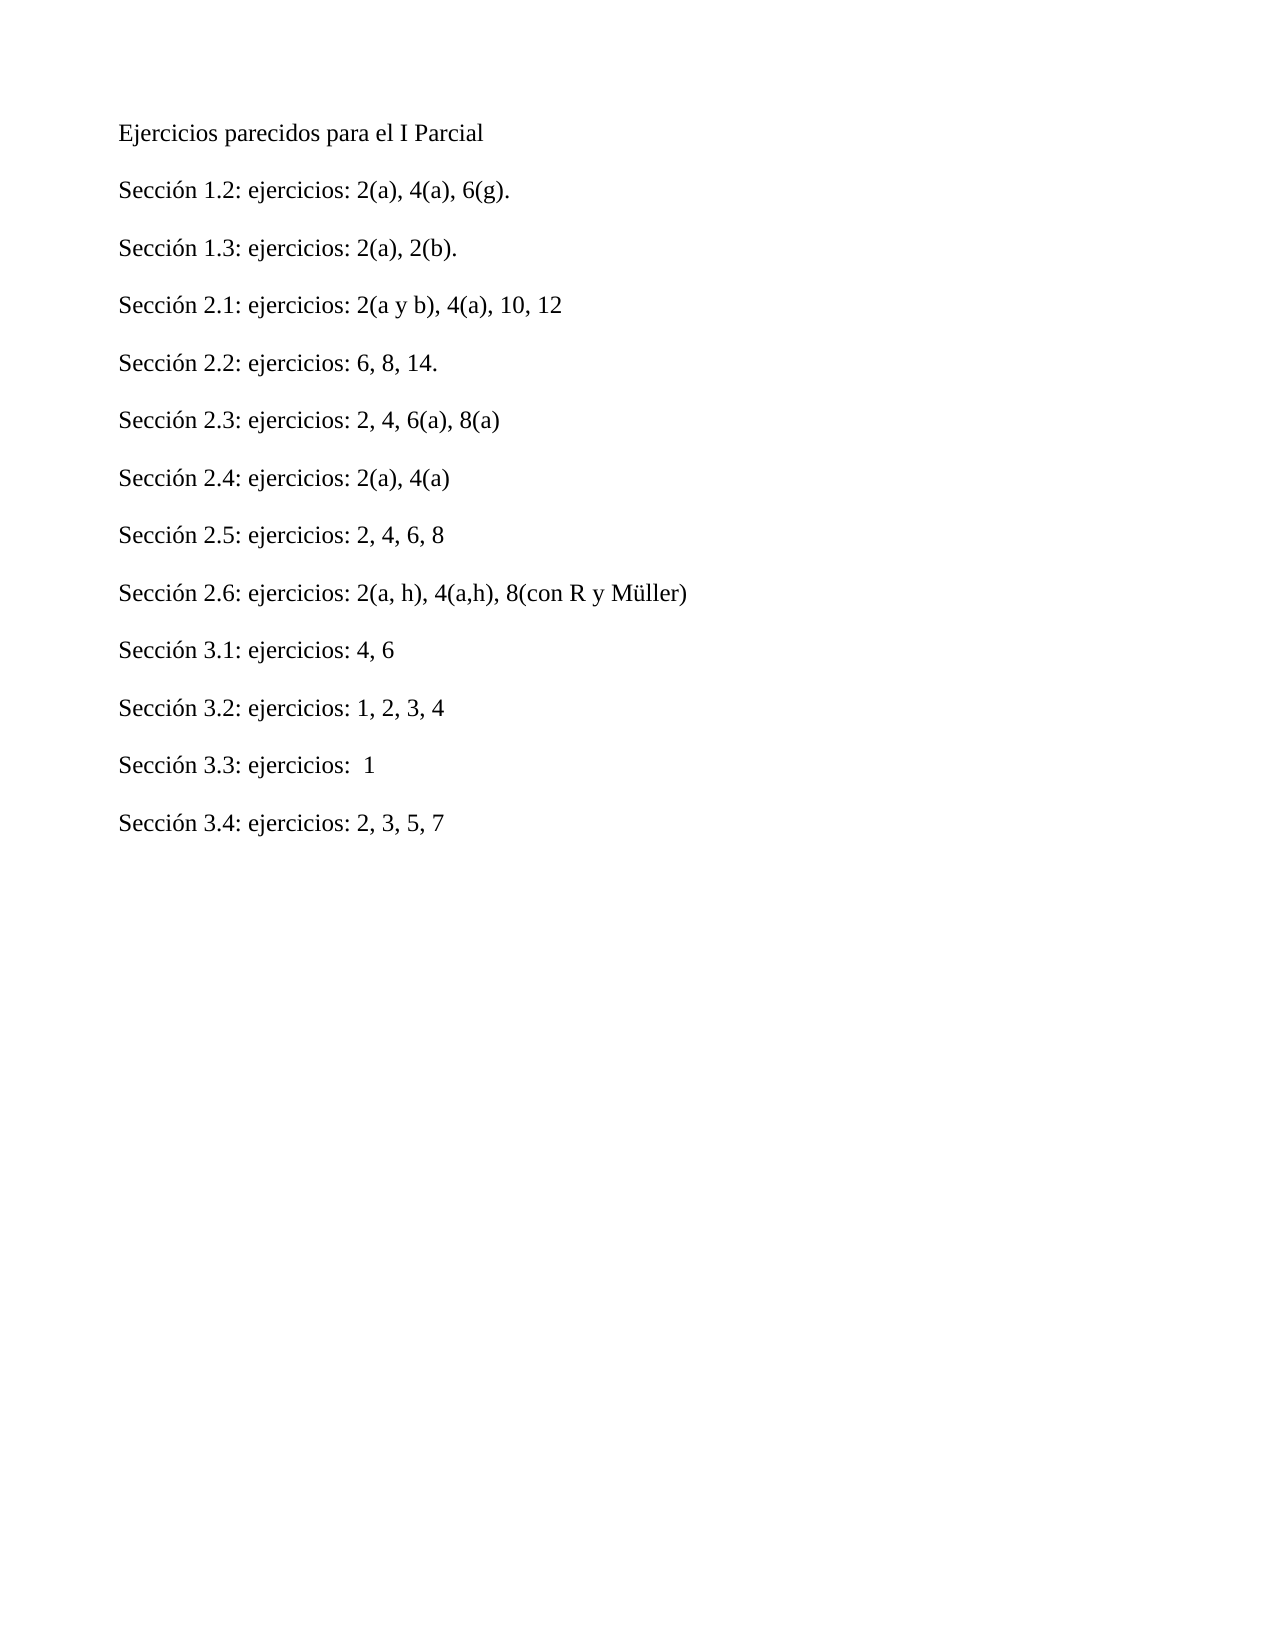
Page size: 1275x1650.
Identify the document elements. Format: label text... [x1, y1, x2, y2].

text Sección 1.3: ejercicios: 2(a), 2(b). [118, 233, 1157, 262]
text Sección 3.3: ejercicios: 1 [118, 751, 1157, 779]
text Sección 2.1: ejercicios: 2(a y b), 4(a), 10, 12 [118, 291, 1157, 319]
text Sección 3.1: ejercicios: 4, 6 [118, 636, 1157, 664]
text Sección 2.3: ejercicios: 2, 4, 6(a), 8(a) [118, 406, 1157, 434]
text Sección 2.2: ejercicios: 6, 8, 14. [118, 348, 1157, 377]
text Ejercicios parecidos para el I Parcial [118, 118, 1157, 147]
text Sección 1.2: ejercicios: 2(a), 4(a), 6(g). [118, 176, 1157, 204]
text Sección 2.5: ejercicios: 2, 4, 6, 8 [118, 521, 1157, 549]
text Sección 3.2: ejercicios: 1, 2, 3, 4 [118, 693, 1157, 722]
text Sección 2.6: ejercicios: 2(a, h), 4(a,h), 8(con R y Müller) [118, 578, 1157, 607]
text Sección 3.4: ejercicios: 2, 3, 5, 7 [118, 808, 1157, 837]
text Sección 2.4: ejercicios: 2(a), 4(a) [118, 463, 1157, 492]
